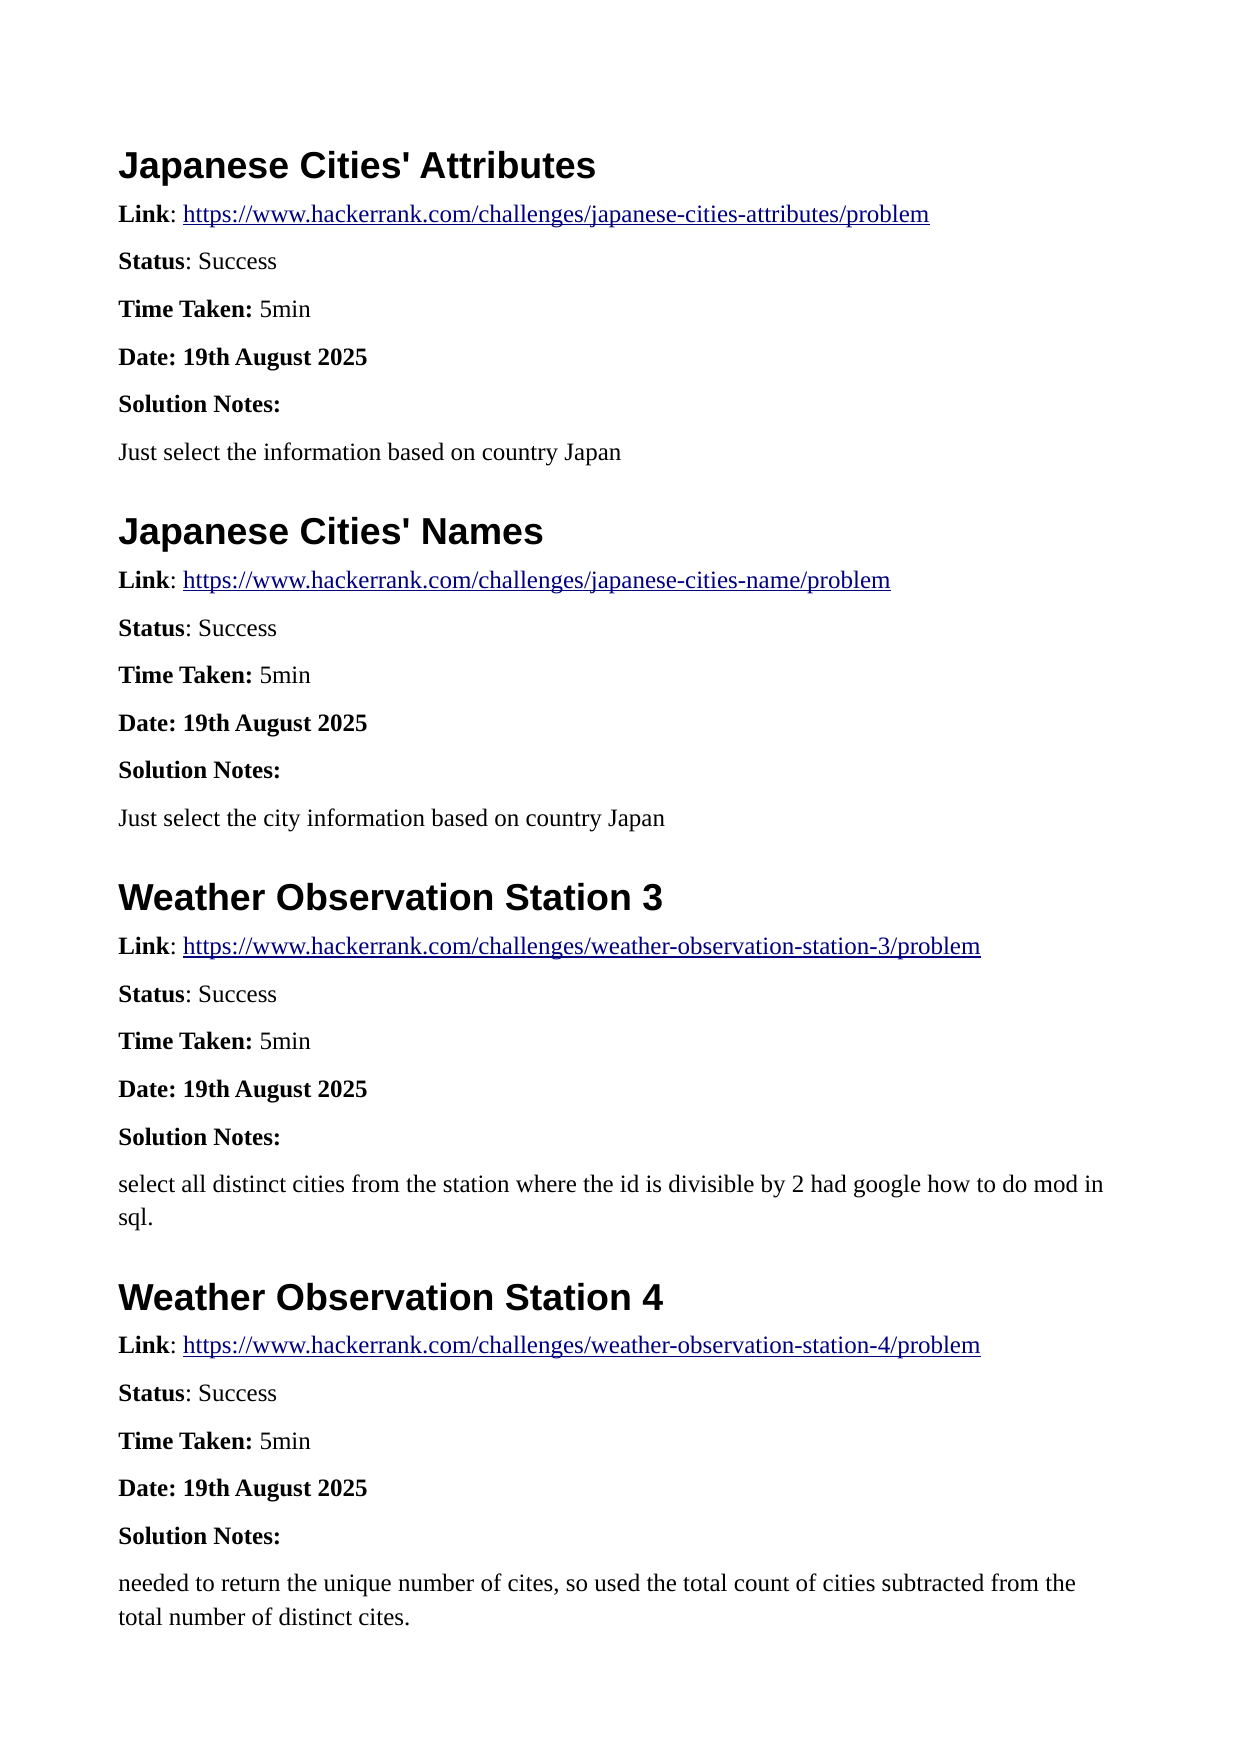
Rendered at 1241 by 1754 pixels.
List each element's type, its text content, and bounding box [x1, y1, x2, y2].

text Status: Success [118, 1378, 1122, 1407]
text Time Taken: 5min [118, 660, 1122, 689]
text Just select the city information based on country Japan [118, 803, 1122, 832]
subtitle Japanese Cities' Attributes [118, 143, 1122, 186]
text Status: Success [118, 246, 1122, 275]
text Link: https://www.hackerrank.com/challenges/weather-observation-station-4/problem [118, 1331, 1122, 1359]
subtitle Weather Observation Station 3 [118, 876, 1122, 919]
text Status: Success [118, 613, 1122, 641]
text select all distinct cities from the station where the id is divisible by 2 had google how to do mod in sql. [118, 1169, 1122, 1231]
text Solution Notes: [118, 1122, 1122, 1150]
text Solution Notes: [118, 1521, 1122, 1550]
subtitle Weather Observation Station 4 [118, 1275, 1122, 1318]
subtitle Japanese Cities' Names [118, 509, 1122, 552]
text Solution Notes: [118, 755, 1122, 784]
text Time Taken: 5min [118, 1026, 1122, 1055]
text Just select the information based on country Japan [118, 437, 1122, 466]
text Time Taken: 5min [118, 1426, 1122, 1454]
text Status: Success [118, 979, 1122, 1008]
text Date: 19th August 2025 [118, 1074, 1122, 1103]
text needed to return the unique number of cites, so used the total count of cities subtracted from the total number of distinct cites. [118, 1568, 1122, 1630]
text Solution Notes: [118, 389, 1122, 418]
text Date: 19th August 2025 [118, 1473, 1122, 1502]
text Date: 19th August 2025 [118, 342, 1122, 370]
text Link: https://www.hackerrank.com/challenges/japanese-cities-name/problem [118, 565, 1122, 594]
text Link: https://www.hackerrank.com/challenges/japanese-cities-attributes/problem [118, 199, 1122, 227]
text Date: 19th August 2025 [118, 708, 1122, 737]
text Link: https://www.hackerrank.com/challenges/weather-observation-station-3/problem [118, 931, 1122, 960]
text Time Taken: 5min [118, 294, 1122, 323]
